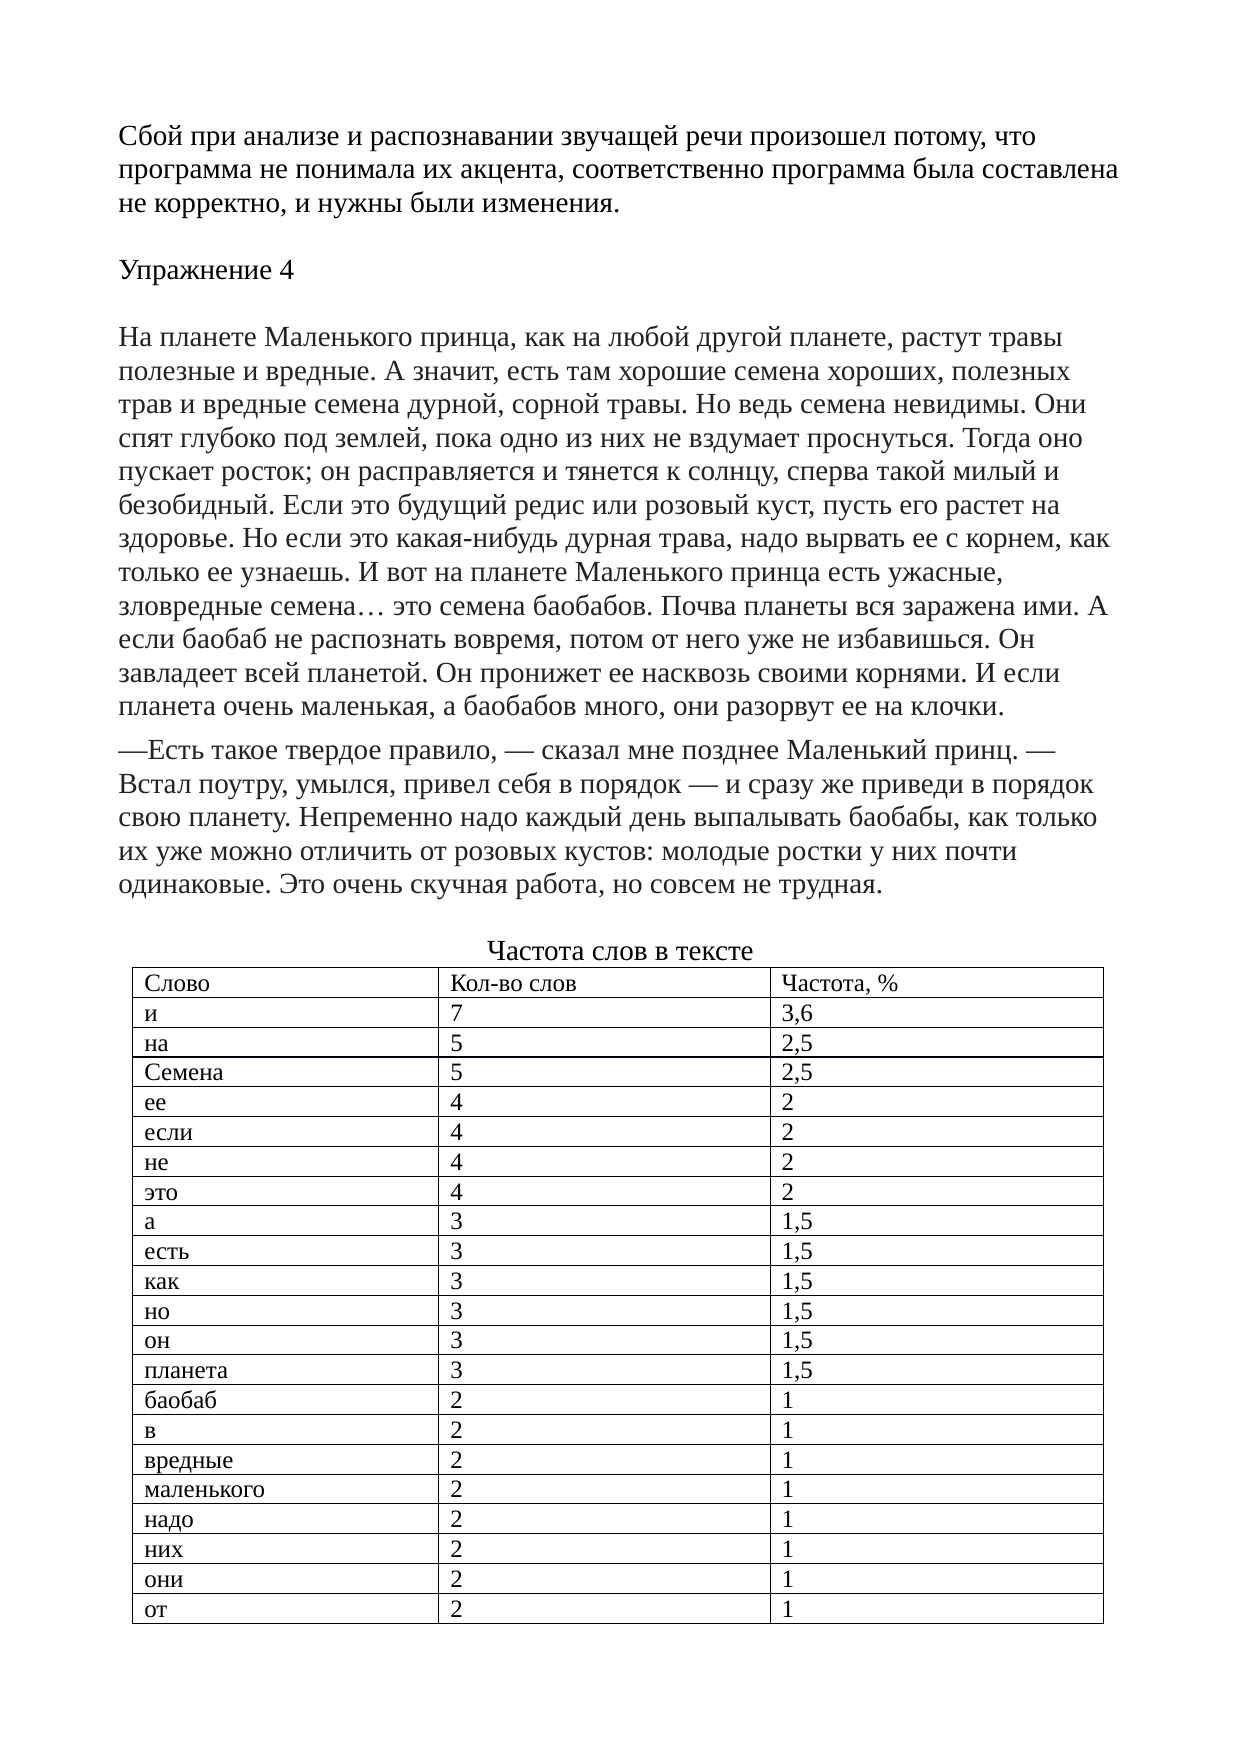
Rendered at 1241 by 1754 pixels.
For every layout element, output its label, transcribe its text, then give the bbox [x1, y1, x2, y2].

text Сбой при анализе и распознавании звучащей речи произошел потому, что программа не понимала их акцента, соответственно программа была составлена не корректно, и нужны были изменения. [118, 118, 1122, 219]
table_cell в [133, 1415, 438, 1444]
table_cell 1,5 [771, 1206, 1103, 1235]
table_cell а [133, 1206, 438, 1235]
table_cell надо [133, 1504, 438, 1533]
table_cell 3 [439, 1206, 770, 1235]
table_cell 1,5 [771, 1355, 1103, 1384]
table_cell 1 [771, 1594, 1103, 1622]
table_cell 2,5 [771, 1058, 1103, 1086]
table_cell как [133, 1266, 438, 1295]
table_cell 2 [771, 1147, 1103, 1176]
table_cell есть [133, 1236, 438, 1265]
table_cell 1 [771, 1445, 1103, 1473]
table_cell 4 [439, 1087, 770, 1116]
table_cell 3 [439, 1266, 770, 1295]
table_cell 5 [439, 1028, 770, 1056]
table_cell 3 [439, 1236, 770, 1265]
table_cell 2 [439, 1504, 770, 1533]
table_cell 2 [771, 1177, 1103, 1205]
text На планете Маленького принца, как на любой другой планете, растут травы полезные и вредные. А значит, есть там хорошие семена хороших, полезных трав и вредные семена дурной, сорной травы. Но ведь семена невидимы. Они спят глубоко под землей, пока одно из них не вздумает проснуться. Тогда оно пускает росток; он расправляется и тянется к солнцу, сперва такой милый и безобидный. Если это будущий редис или розовый куст, пусть его растет на здоровье. Но если это какая-нибудь дурная трава, надо вырвать ее с корнем, как только ее узнаешь. И вот на планете Маленького принца есть ужасные, зловредные семена… это семена баобабов. Почва планеты вся заражена ими. А если баобаб не распознать вовремя, потом от него уже не избавишься. Он завладеет всей планетой. Он пронижет ее насквозь своими корнями. И если планета очень маленькая, а баобабов много, они разорвут ее на клочки. [118, 319, 1122, 722]
table_cell 1 [771, 1564, 1103, 1593]
table_header Частота, % [771, 968, 1103, 997]
table_cell маленького [133, 1475, 438, 1503]
table_cell 5 [439, 1058, 770, 1086]
table_cell 2 [439, 1385, 770, 1414]
text —Есть такое твердое правило, — сказал мне позднее Маленький принц. — Встал поутру, умылся, привел себя в порядок — и сразу же приведи в порядок свою планету. Непременно надо каждый день выпалывать баобабы, как только их уже можно отличить от розовых кустов: молодые ростки у них почти одинаковые. Это очень скучная работа, но совсем не трудная. [118, 732, 1122, 900]
table_cell 7 [439, 998, 770, 1027]
table_cell 1 [771, 1475, 1103, 1503]
table_cell ее [133, 1087, 438, 1116]
table_cell если [133, 1117, 438, 1146]
table_cell 1 [771, 1385, 1103, 1414]
table_cell 2,5 [771, 1028, 1103, 1056]
table_cell 2 [439, 1594, 770, 1622]
table_cell 1,5 [771, 1236, 1103, 1265]
table_header Слово [133, 968, 438, 997]
text Частота слов в тексте [118, 933, 1122, 967]
table_cell 2 [439, 1534, 770, 1563]
table_header Кол-во слов [439, 968, 770, 997]
table_cell он [133, 1326, 438, 1354]
table_cell 2 [439, 1564, 770, 1593]
text Упражнение 4 [118, 252, 1122, 286]
table_cell 2 [771, 1117, 1103, 1146]
table_cell 1 [771, 1415, 1103, 1444]
table_cell 4 [439, 1177, 770, 1205]
table_cell они [133, 1564, 438, 1593]
table_cell Семена [133, 1058, 438, 1086]
table_cell 2 [771, 1087, 1103, 1116]
table_cell 1,5 [771, 1266, 1103, 1295]
table_cell 4 [439, 1147, 770, 1176]
table_cell 2 [439, 1445, 770, 1473]
table_cell 1,5 [771, 1296, 1103, 1324]
table_cell 3 [439, 1326, 770, 1354]
table_cell 4 [439, 1117, 770, 1146]
table_cell на [133, 1028, 438, 1056]
table_cell 3 [439, 1296, 770, 1324]
table_cell 2 [439, 1475, 770, 1503]
table_cell это [133, 1177, 438, 1205]
table_cell 1 [771, 1534, 1103, 1563]
table_cell от [133, 1594, 438, 1622]
table_cell 1,5 [771, 1326, 1103, 1354]
table_cell 3,6 [771, 998, 1103, 1027]
table_cell и [133, 998, 438, 1027]
table_cell но [133, 1296, 438, 1324]
table_cell не [133, 1147, 438, 1176]
table_cell них [133, 1534, 438, 1563]
table_cell 3 [439, 1355, 770, 1384]
table_cell вредные [133, 1445, 438, 1473]
table_cell баобаб [133, 1385, 438, 1414]
table_cell 2 [439, 1415, 770, 1444]
table_cell 1 [771, 1504, 1103, 1533]
table_cell планета [133, 1355, 438, 1384]
